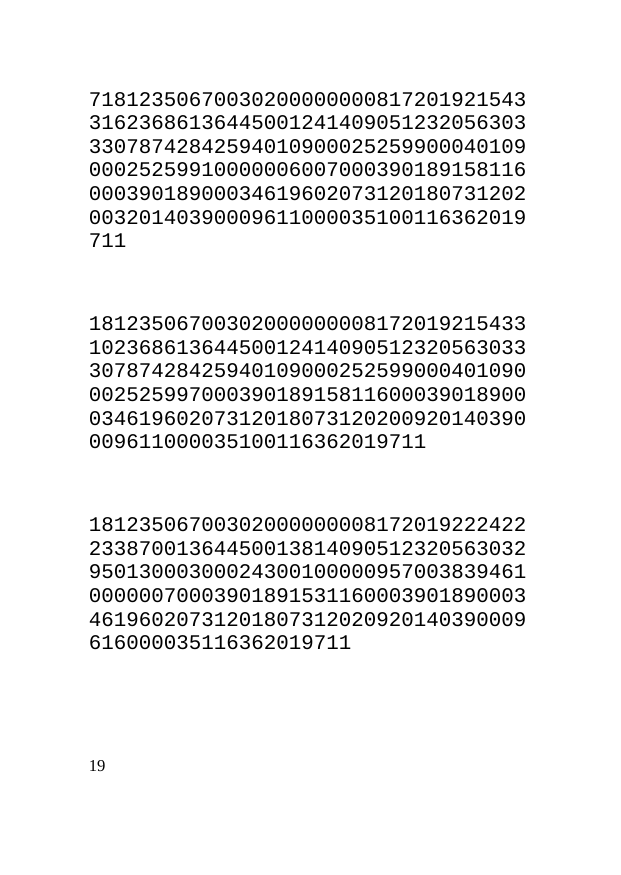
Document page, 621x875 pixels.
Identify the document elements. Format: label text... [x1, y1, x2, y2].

text 1812350670030200000000817201921543310236861364450012414090512320563033307874284259401090002525990004010900025259970003901891581160003901890003461960207312018073120200920140390009611000035100116362019711 [88, 313, 532, 455]
text 1812350670030200000000817201922242223387001364450013814090512320563032950130003000243001000009570038394610000007000390189153116000390189000346196020731201807312020920140390009616000035116362019711 [88, 514, 532, 656]
text 718123506700302000000008172019215433162368613644500124140905123205630333078742842594010900025259900040109000252599100000060070003901891581160003901890003461960207312018073120200320140390009611000035100116362019711 [88, 88, 532, 254]
